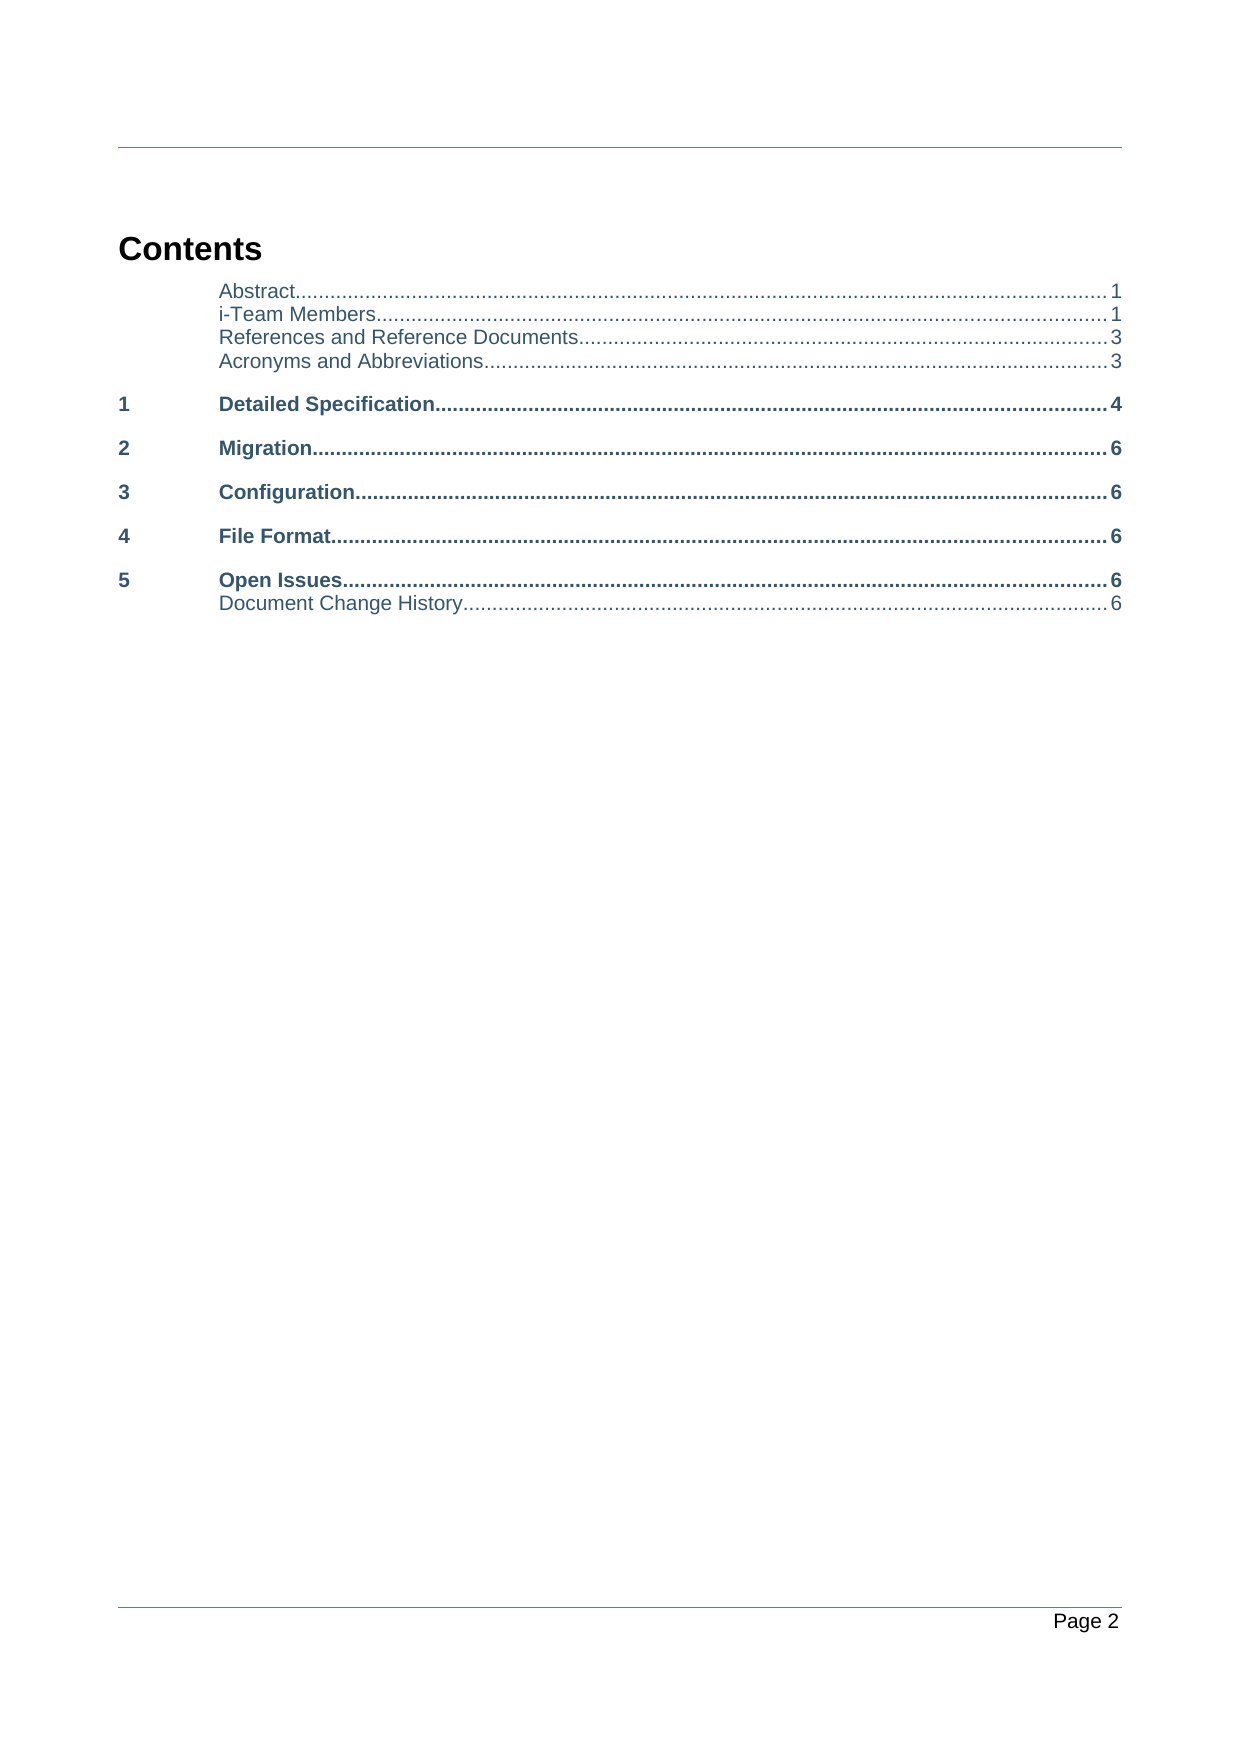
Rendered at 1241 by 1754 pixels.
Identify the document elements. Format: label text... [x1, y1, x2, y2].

text 1 Detailed Specification 4 [118, 393, 1122, 416]
text Document Change History 6 [118, 592, 1122, 615]
text 4 File Format 6 [118, 524, 1122, 548]
text 3 Configuration 6 [118, 481, 1122, 504]
text 2 Migration 6 [118, 437, 1122, 460]
text Abstract 1 [118, 279, 1122, 303]
text 5 Open Issues 6 [118, 568, 1122, 592]
text i-Team Members 1 [118, 303, 1122, 326]
subtitle Contents [118, 230, 1122, 267]
text Acronyms and Abbreviations 3 [118, 349, 1122, 372]
text References and Reference Documents 3 [118, 326, 1122, 349]
